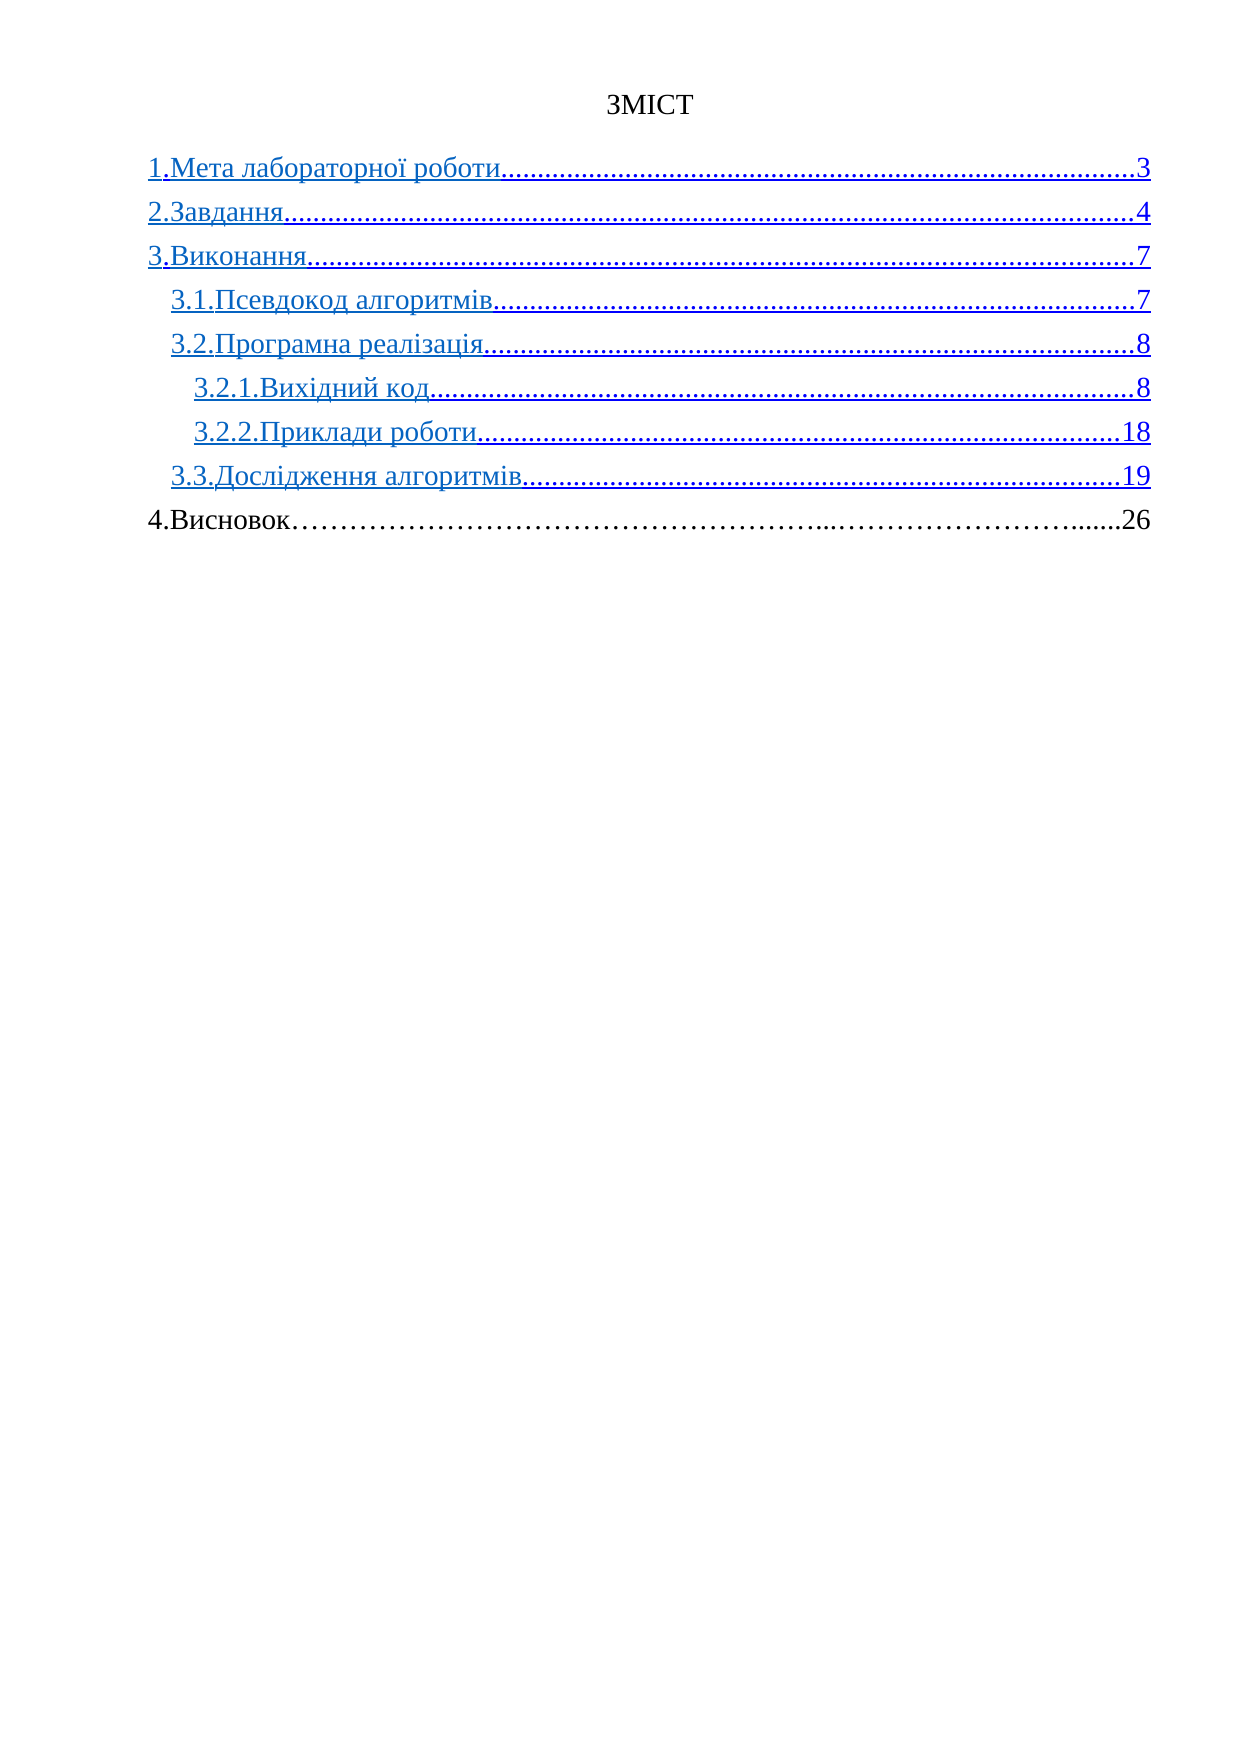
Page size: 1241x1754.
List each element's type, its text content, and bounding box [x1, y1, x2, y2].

text 4.Висновок………………………………………………...…………………….......26 [148, 502, 1152, 536]
text 3.3. Дослідження алгоритмів 19 [171, 458, 1152, 492]
text 3 .Виконання 7 [148, 238, 1152, 272]
text 3.2.2. Приклади роботи 18 [193, 414, 1152, 448]
text 2. Завдання 4 [148, 194, 1152, 228]
text 3.2.1. Вихідний код 8 [193, 370, 1152, 404]
text Зміст [148, 87, 1152, 121]
text 3.1. Псевдокод алгоритмів 7 [171, 282, 1152, 316]
text 1 .Мета лабораторної роботи 3 [148, 150, 1152, 184]
text 3.2. Програмна реалізація 8 [171, 326, 1152, 360]
